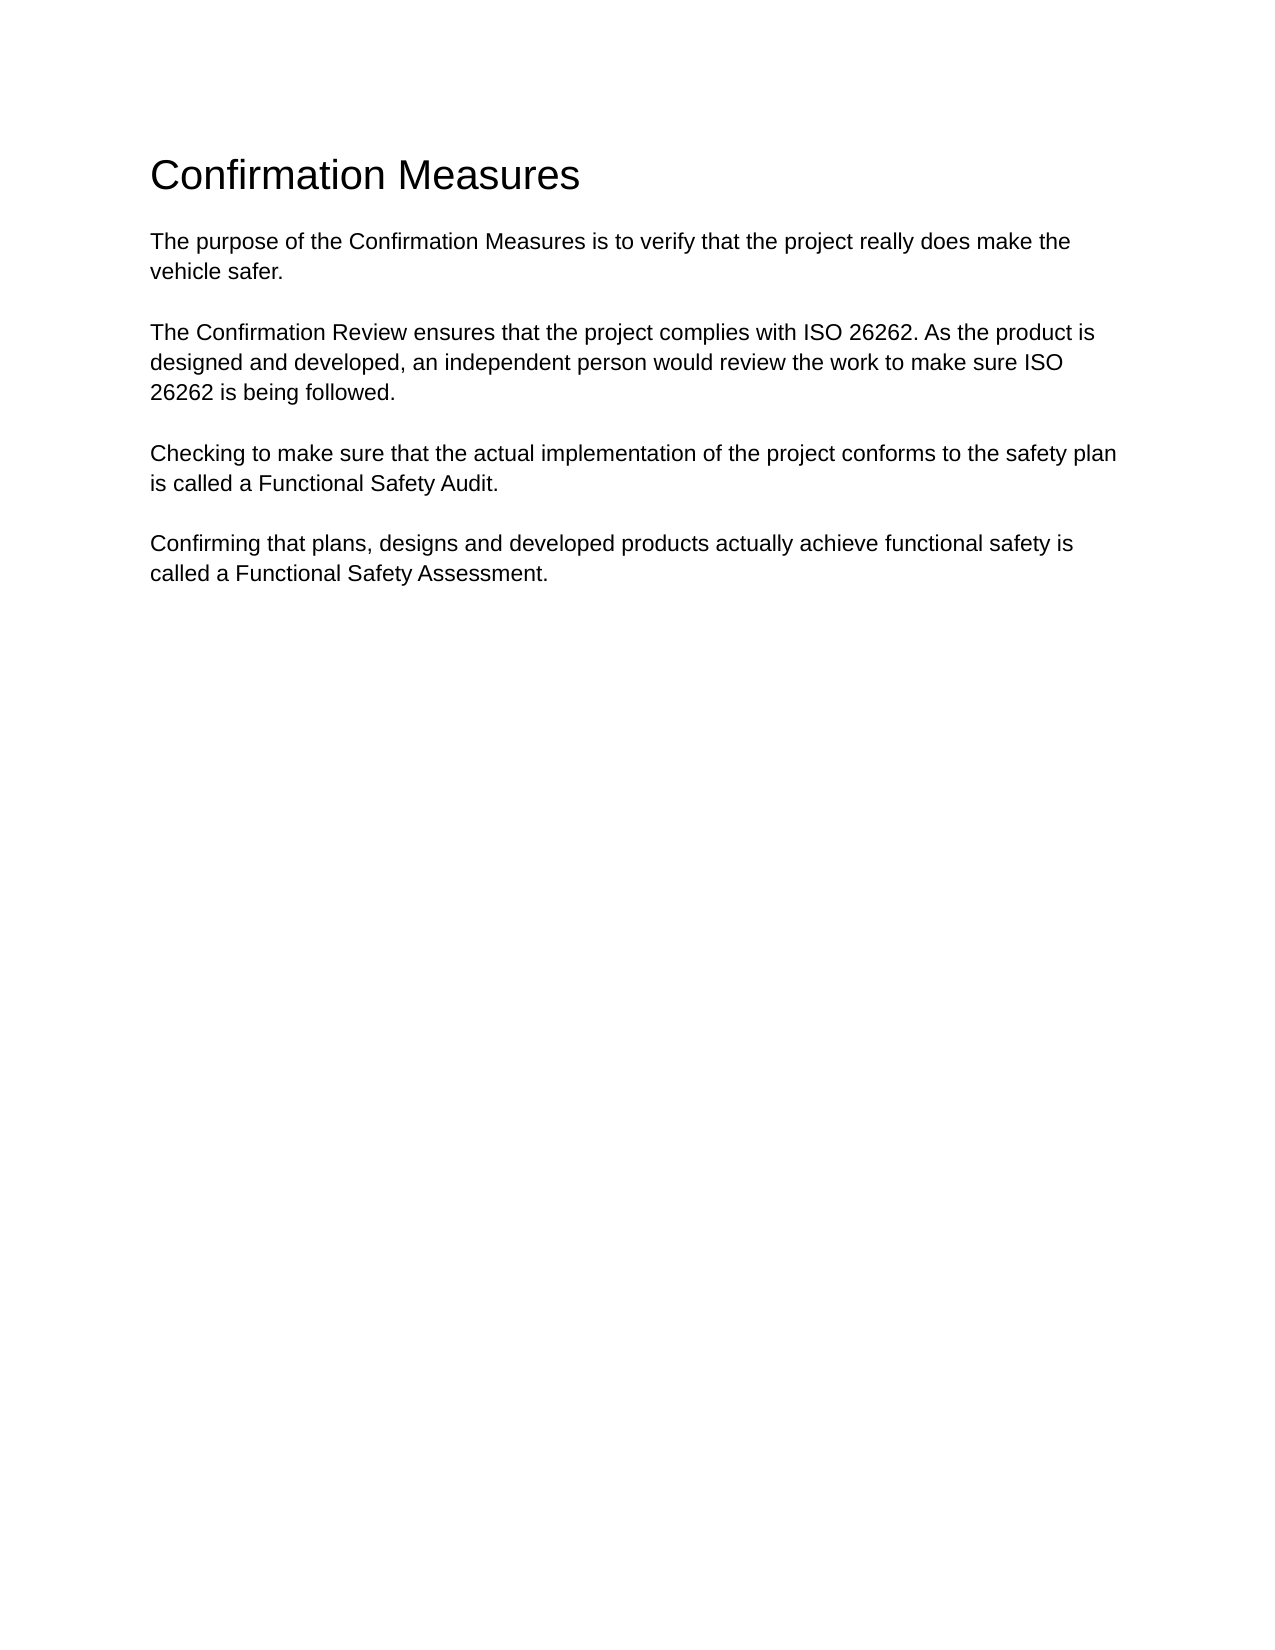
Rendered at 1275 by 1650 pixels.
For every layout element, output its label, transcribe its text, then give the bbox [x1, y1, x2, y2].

text Confirming that plans, designs and developed products actually achieve functional safety is called a Functional Safety Assessment. [150, 530, 1125, 587]
text The Confirmation Review ensures that the project complies with ISO 26262. As the product is designed and developed, an independent person would review the work to make sure ISO 26262 is being followed. [150, 319, 1125, 406]
text The purpose of the Confirmation Measures is to verify that the project really does make the vehicle safer. [150, 228, 1125, 285]
subtitle Confirmation Measures [150, 150, 1125, 198]
text Checking to make sure that the actual implementation of the project conforms to the safety plan is called a Functional Safety Audit. [150, 439, 1125, 496]
